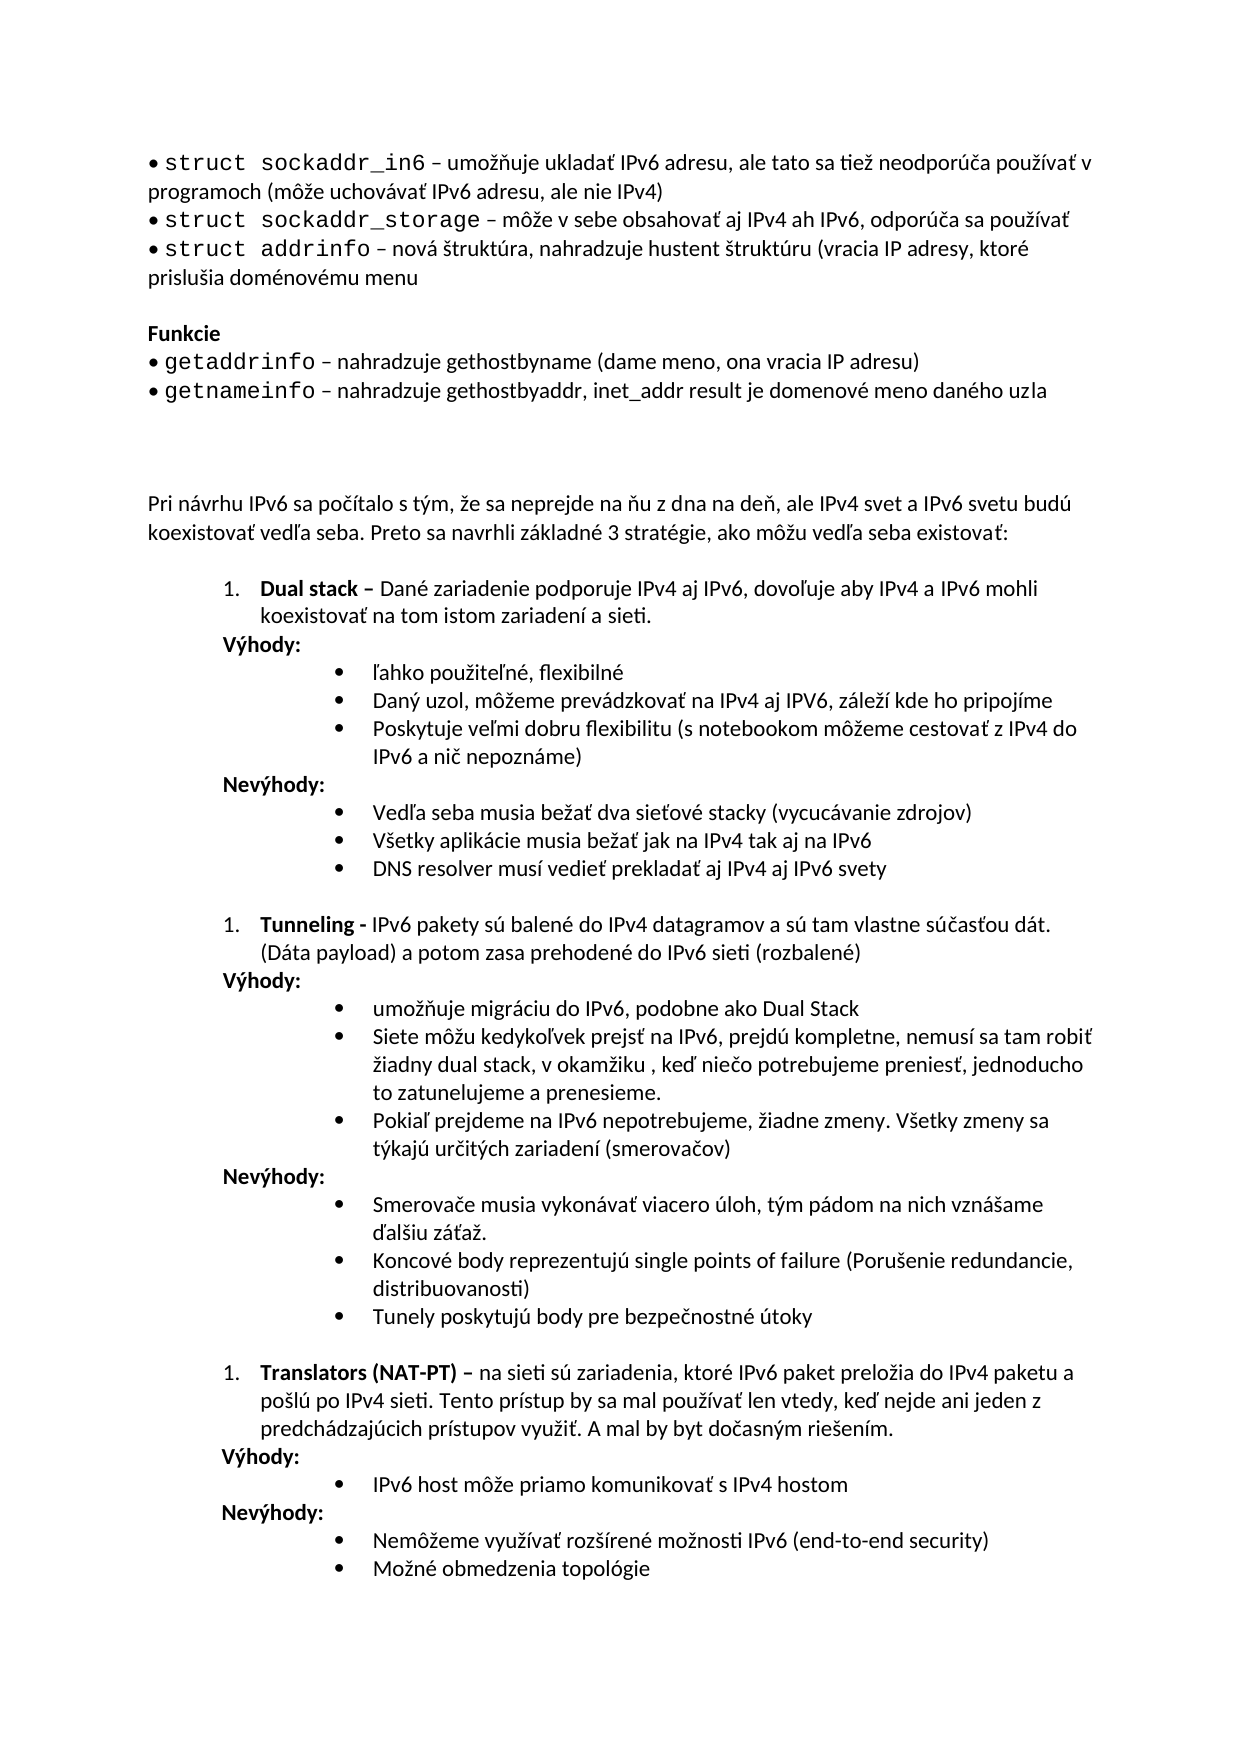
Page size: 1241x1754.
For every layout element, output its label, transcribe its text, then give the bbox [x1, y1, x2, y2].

text Nevýhody: [148, 1498, 1093, 1526]
text Výhody: [223, 966, 1093, 994]
list Tunneling - IPv6 pakety sú balené do IPv4 datagramov a sú tam vlastne súčasťou dát. (Dáta payload) a potom zasa prehodené do IPv6 sieti (rozbalené) [223, 910, 1093, 966]
text • struct sockaddr_storage – môže v sebe obsahovať aj IPv4 ah IPv6, odporúča sa používať [148, 205, 1093, 234]
text • struct sockaddr_in6 – umožňuje ukladať IPv6 adresu, ale tato sa tiež neodporúča používať v programoch (môže uchovávať IPv6 adresu, ale nie IPv4) [148, 148, 1093, 205]
list Poskytuje veľmi dobru flexibilitu (s notebookom môžeme cestovať z IPv4 do IPv6 a nič nepoznáme) [335, 714, 1093, 770]
text Funkcie [148, 319, 1093, 347]
list Všetky aplikácie musia bežať jak na IPv4 tak aj na IPv6 [335, 826, 1093, 854]
list Nemôžeme využívať rozšírené možnosti IPv6 (end-to-end security) [335, 1526, 1093, 1554]
text Výhody: [223, 630, 1093, 658]
list Translators (NAT-PT) – na sieti sú zariadenia, ktoré IPv6 paket preložia do IPv4 paketu a pošlú po IPv4 sieti. Tento prístup by sa mal používať len vtedy, keď nejde ani jeden z predchádzajúcich prístupov využiť. A mal by byt dočasným riešením. [223, 1358, 1093, 1442]
text Nevýhody: [223, 770, 1093, 798]
list Možné obmedzenia topológie [335, 1554, 1093, 1582]
text Nevýhody: [223, 1162, 1093, 1190]
text Pri návrhu IPv6 sa počítalo s tým, že sa neprejde na ňu z dna na deň, ale IPv4 svet a IPv6 svetu budú [148, 489, 1093, 518]
text • struct addrinfo – nová štruktúra, nahradzuje hustent štruktúru (vracia IP adresy, ktoré prislušia doménovému menu [148, 234, 1093, 291]
text koexistovať vedľa seba. Preto sa navrhli základné 3 stratégie, ako môžu vedľa seba existovať: [148, 518, 1093, 546]
list Vedľa seba musia bežať dva sieťové stacky (vycucávanie zdrojov) [335, 798, 1093, 826]
list umožňuje migráciu do IPv6, podobne ako Dual Stack [335, 994, 1093, 1022]
text Výhody: [148, 1442, 1093, 1470]
list Koncové body reprezentujú single points of failure (Porušenie redundancie, distribuovanosti) [335, 1246, 1093, 1302]
list Pokiaľ prejdeme na IPv6 nepotrebujeme, žiadne zmeny. Všetky zmeny sa týkajú určitých zariadení (smerovačov) [335, 1106, 1093, 1162]
list Daný uzol, môžeme prevádzkovať na IPv4 aj IPV6, záleží kde ho pripojíme [335, 686, 1093, 714]
text • getaddrinfo – nahradzuje gethostbyname (dame meno, ona vracia IP adresu) [148, 347, 1093, 376]
list IPv6 host môže priamo komunikovať s IPv4 hostom [335, 1470, 1093, 1498]
list Siete môžu kedykoľvek prejsť na IPv6, prejdú kompletne, nemusí sa tam robiť žiadny dual stack, v okamžiku , keď niečo potrebujeme preniesť, jednoducho to zatunelujeme a prenesieme. [335, 1022, 1093, 1106]
list ľahko použiteľné, flexibilné [335, 658, 1093, 686]
list Smerovače musia vykonávať viacero úloh, tým pádom na nich vznášame ďalšiu záťaž. [335, 1190, 1093, 1246]
list Tunely poskytujú body pre bezpečnostné útoky [335, 1302, 1093, 1330]
list Dual stack – Dané zariadenie podporuje IPv4 aj IPv6, dovoľuje aby IPv4 a IPv6 mohli koexistovať na tom istom zariadení a sieti. [223, 574, 1093, 630]
list DNS resolver musí vedieť prekladať aj IPv4 aj IPv6 svety [335, 854, 1093, 882]
text • getnameinfo – nahradzuje gethostbyaddr, inet_addr result je domenové meno daného uzla [148, 376, 1093, 406]
